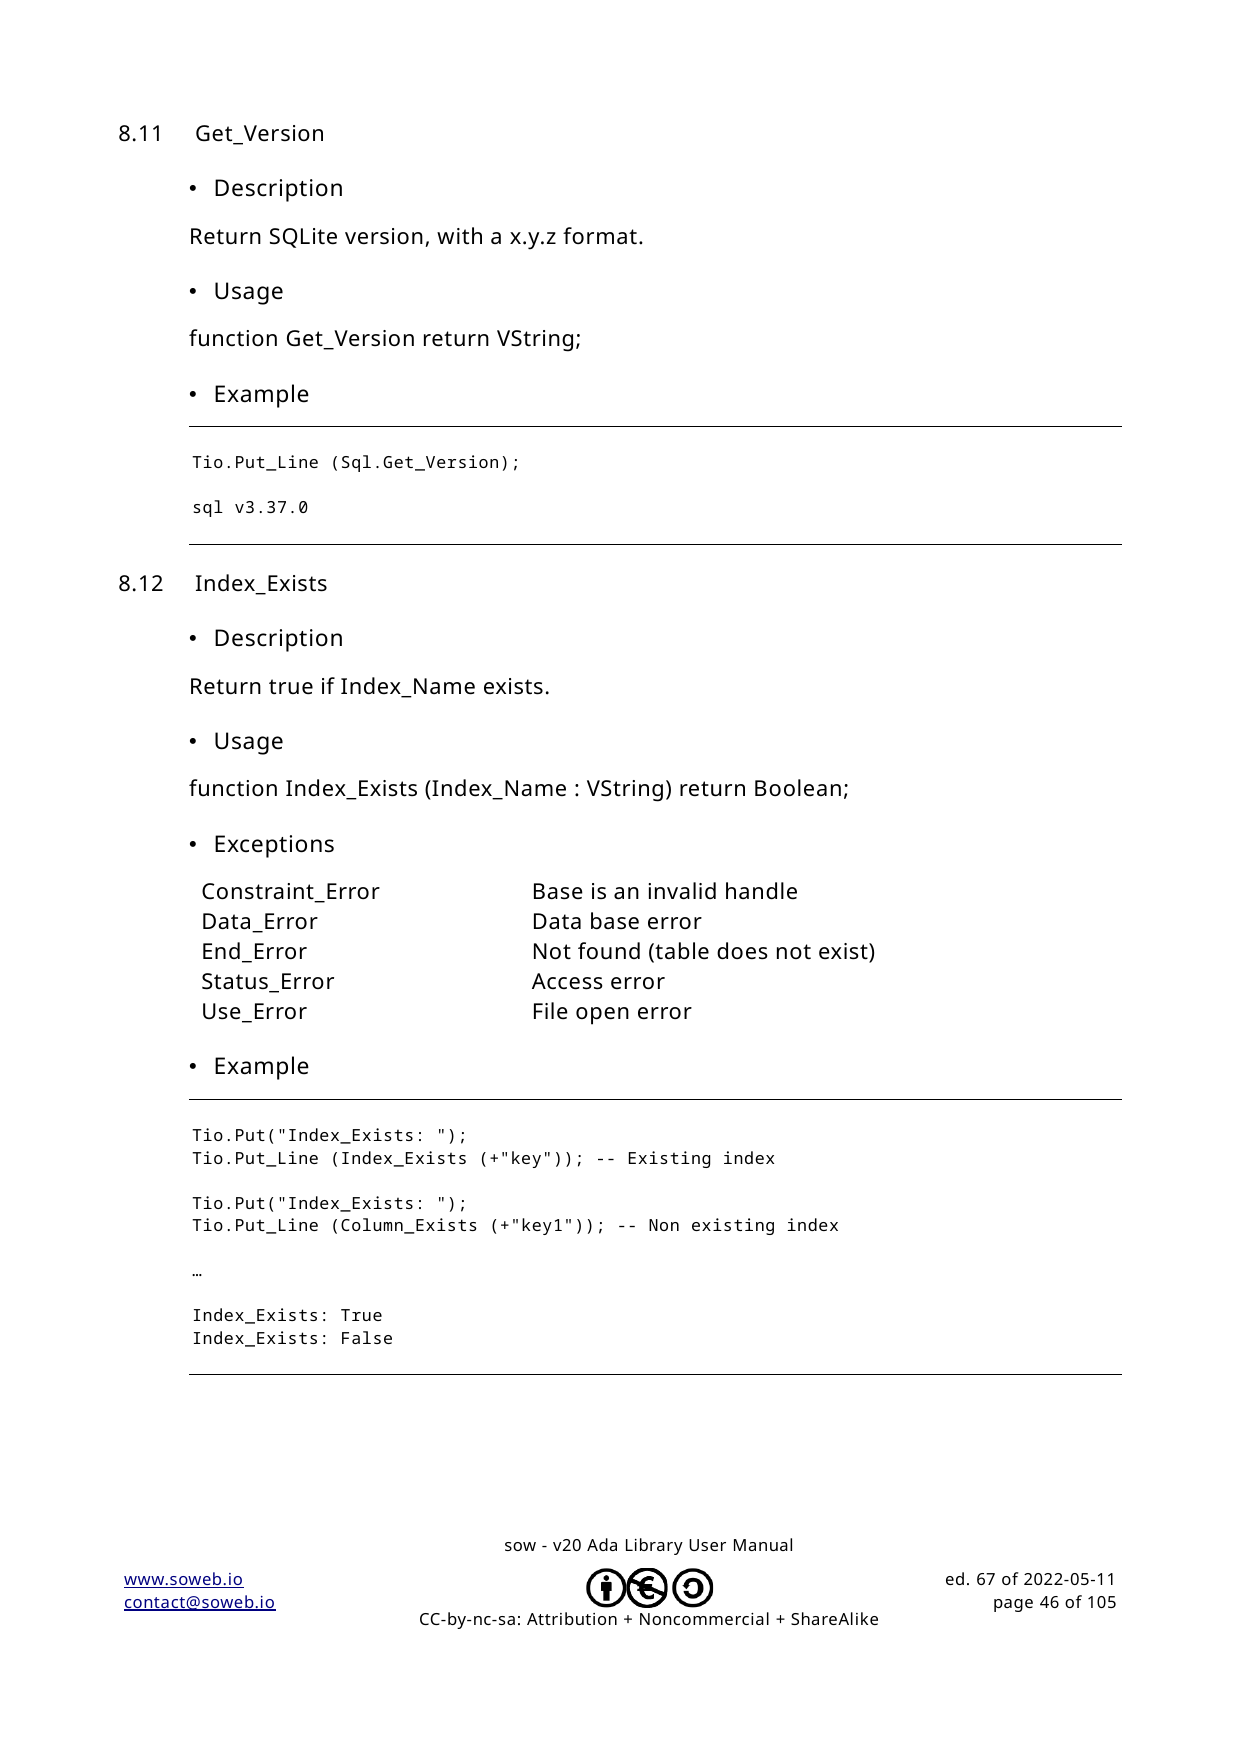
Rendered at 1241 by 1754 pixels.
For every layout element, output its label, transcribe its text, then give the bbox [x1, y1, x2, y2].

list Tio.Put("Index_Exists: "); [189, 1121, 1122, 1143]
subtitle Index_Exists [118, 568, 1122, 598]
text End_Error Not found (table does not exist) [189, 936, 1122, 966]
text Data_Error Data base error [189, 906, 1122, 936]
subtitle Exceptions [189, 827, 1122, 858]
subtitle Get_Version [118, 118, 1122, 148]
list Tio.Put("Index_Exists: "); [189, 1188, 1122, 1211]
list Tio.Put_Line (Column_Exists (+"key1")); -- Non existing index … Index_Exists: True [189, 1211, 1122, 1323]
text function Get_Version return VString; [189, 323, 1122, 353]
subtitle Example [189, 377, 1122, 408]
list Tio.Put_Line (Sql.Get_Version); sql v3.37.0 [189, 427, 1122, 544]
text Status_Error Access error [189, 966, 1122, 996]
text Return SQLite version, with a x.y.z format. [189, 221, 1122, 251]
picture [672, 1568, 714, 1608]
picture [585, 1568, 668, 1608]
subtitle Example [189, 1049, 1122, 1081]
subtitle Usage [189, 274, 1122, 306]
list Tio.Put_Line (Index_Exists (+"key")); -- Existing index [189, 1143, 1122, 1169]
text Use_Error File open error [189, 996, 1122, 1026]
list Index_Exists: False [189, 1323, 1122, 1374]
text function Index_Exists (Index_Name : VString) return Boolean; [189, 773, 1122, 803]
text Return true if Index_Name exists. [189, 671, 1122, 701]
subtitle Description [189, 622, 1122, 653]
subtitle Description [189, 172, 1122, 203]
subtitle Usage [189, 724, 1122, 756]
text Constraint_Error Base is an invalid handle [189, 876, 1122, 906]
